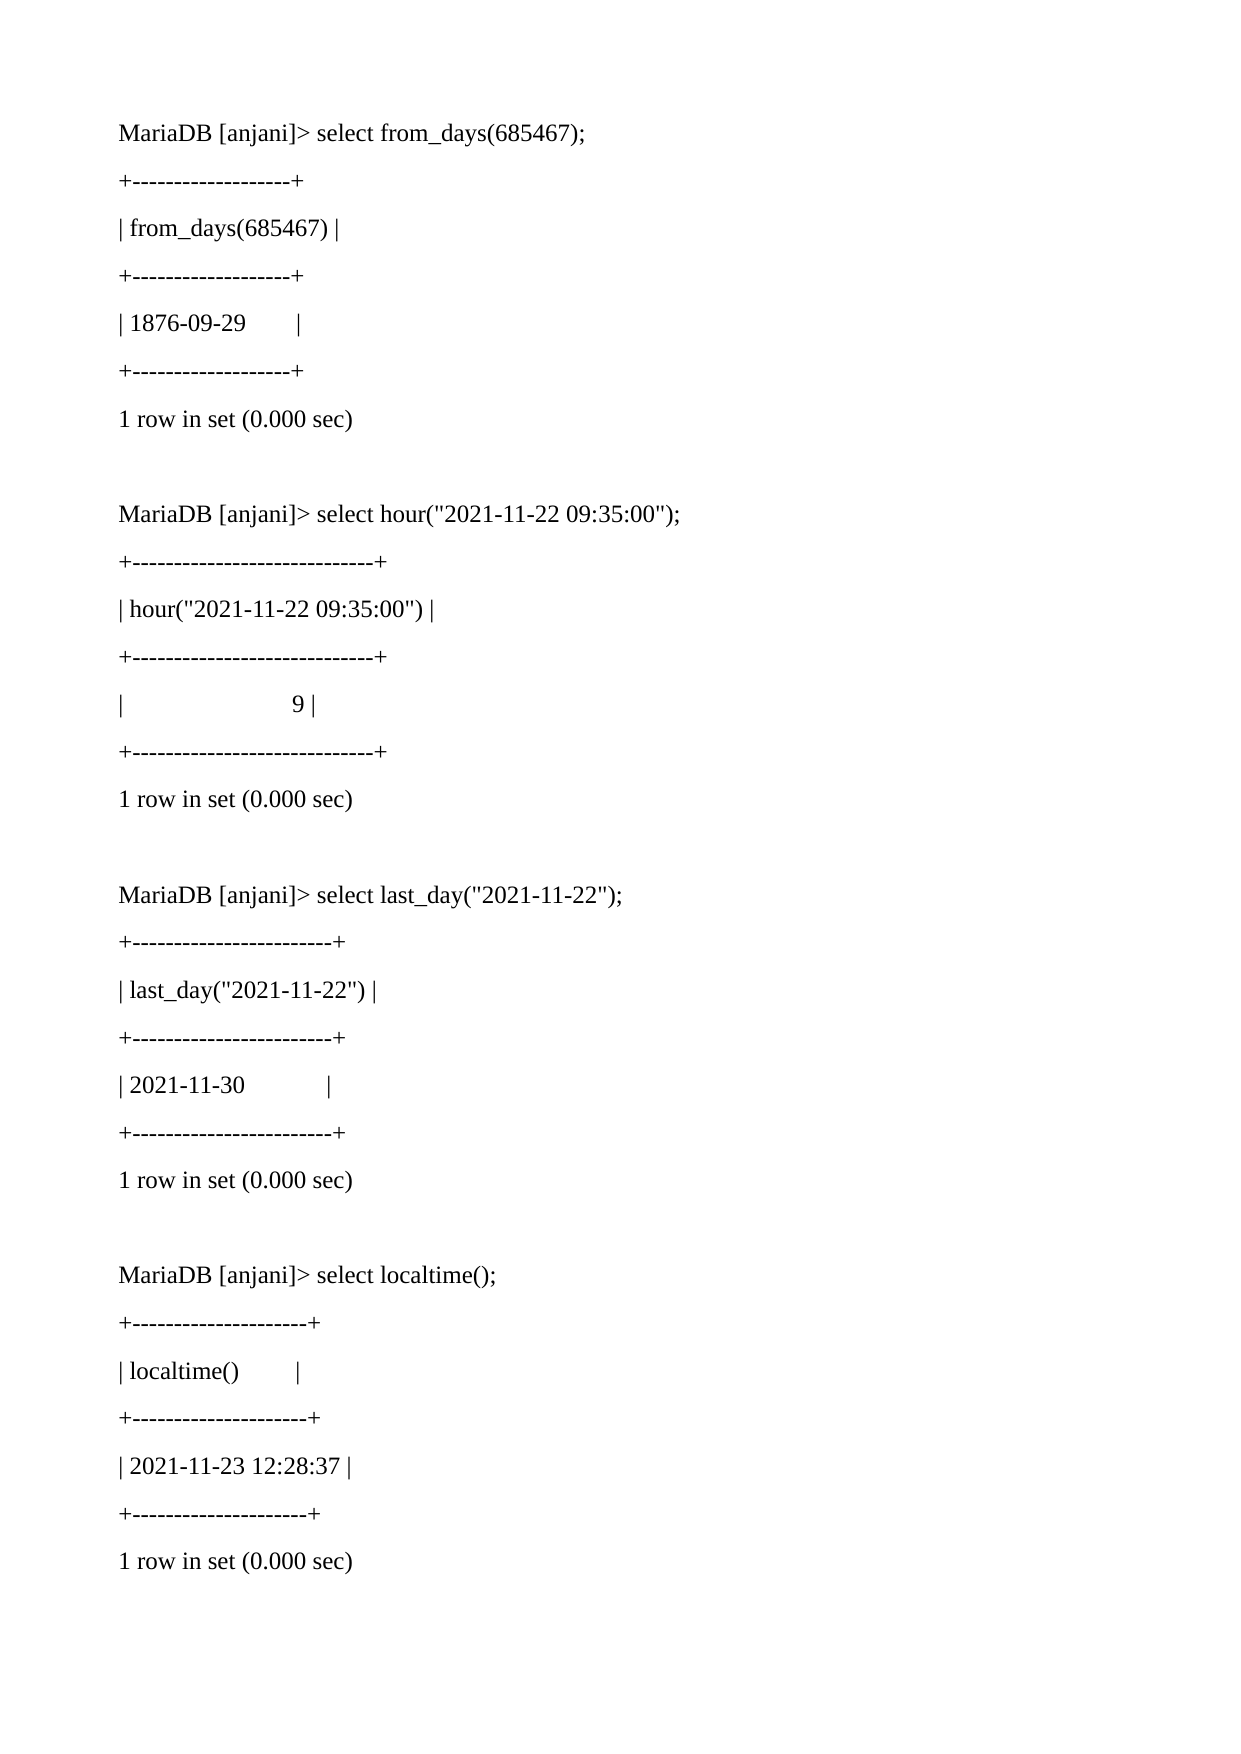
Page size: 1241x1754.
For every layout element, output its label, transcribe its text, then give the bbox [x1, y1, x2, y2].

text | localtime() | [118, 1356, 1122, 1384]
text +-----------------------------+ [118, 642, 1122, 671]
text | 1876-09-29 | [118, 308, 1122, 337]
text +-------------------+ [118, 356, 1122, 385]
text | last_day("2021-11-22") | [118, 975, 1122, 1004]
text | 2021-11-23 12:28:37 | [118, 1451, 1122, 1480]
text | from_days(685467) | [118, 213, 1122, 242]
text MariaDB [anjani]> select last_day("2021-11-22"); [118, 880, 1122, 908]
text MariaDB [anjani]> select hour("2021-11-22 09:35:00"); [118, 499, 1122, 528]
text 1 row in set (0.000 sec) [118, 1546, 1122, 1575]
text MariaDB [anjani]> select localtime(); [118, 1261, 1122, 1289]
text +-------------------+ [118, 261, 1122, 290]
text | hour("2021-11-22 09:35:00") | [118, 594, 1122, 623]
text +------------------------+ [118, 1118, 1122, 1147]
text +-----------------------------+ [118, 737, 1122, 766]
text +---------------------+ [118, 1308, 1122, 1337]
text 1 row in set (0.000 sec) [118, 1165, 1122, 1194]
text +---------------------+ [118, 1403, 1122, 1432]
text +-------------------+ [118, 166, 1122, 194]
text +-----------------------------+ [118, 547, 1122, 575]
text | 9 | [118, 689, 1122, 718]
text +------------------------+ [118, 1023, 1122, 1051]
text +---------------------+ [118, 1499, 1122, 1527]
text +------------------------+ [118, 927, 1122, 956]
text MariaDB [anjani]> select from_days(685467); [118, 118, 1122, 147]
text | 2021-11-30 | [118, 1070, 1122, 1099]
text 1 row in set (0.000 sec) [118, 784, 1122, 813]
text 1 row in set (0.000 sec) [118, 404, 1122, 432]
